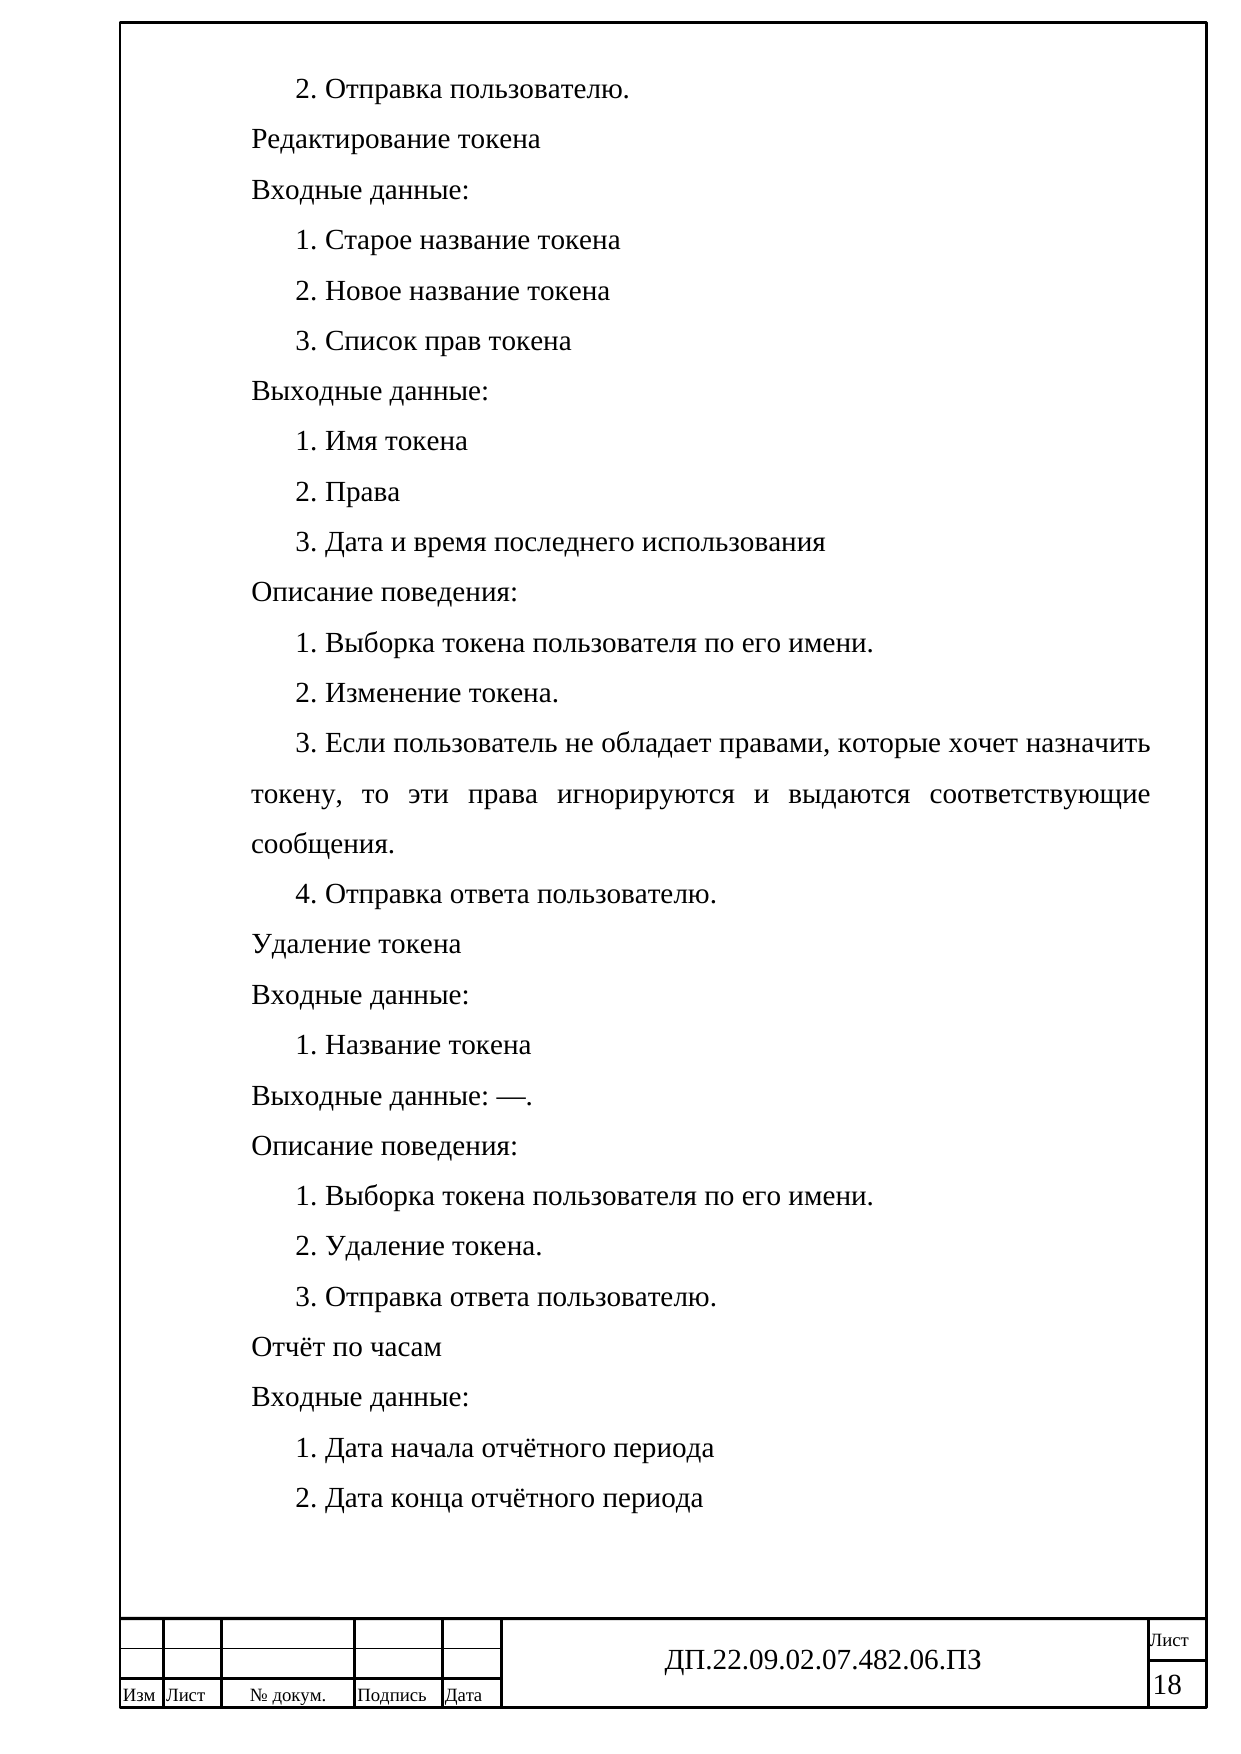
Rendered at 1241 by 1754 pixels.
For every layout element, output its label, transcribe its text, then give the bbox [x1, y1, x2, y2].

list Имя токена [221, 423, 1152, 457]
text Входные данные: [177, 172, 1152, 206]
list Дата и время последнего использования [221, 524, 1152, 558]
subtitle Удаление токена [251, 927, 1152, 960]
text Описание поведения: [177, 1128, 1152, 1161]
list Права [221, 474, 1152, 507]
text Выходные данные: —. [177, 1078, 1152, 1111]
list Список прав токена [221, 323, 1152, 356]
list Изменение токена. [221, 675, 1152, 709]
list Дата начала отчётного периода [221, 1430, 1152, 1463]
text Описание поведения: [177, 574, 1152, 608]
list Удаление токена. [221, 1228, 1152, 1262]
list Дата конца отчётного периода [221, 1480, 1152, 1514]
subtitle Редактирование токена [251, 122, 1152, 155]
text Выходные данные: [177, 373, 1152, 407]
list Старое название токена [221, 222, 1152, 256]
list Новое название токена [221, 273, 1152, 306]
list Если пользователь не обладает правами, которые хочет назначить токену, то эти права игнорируются и выдаются соответствующие сообщения. [221, 725, 1152, 859]
list Выборка токена пользователя по его имени. [221, 625, 1152, 658]
text Входные данные: [177, 977, 1152, 1011]
text Входные данные: [177, 1379, 1152, 1413]
list Отправка пользователю. [221, 71, 1152, 105]
list Отправка ответа пользователю. [221, 1279, 1152, 1312]
subtitle Отчёт по часам [251, 1329, 1152, 1363]
list Выборка токена пользователя по его имени. [221, 1178, 1152, 1212]
list Название токена [221, 1027, 1152, 1061]
list Отправка ответа пользователю. [221, 876, 1152, 910]
